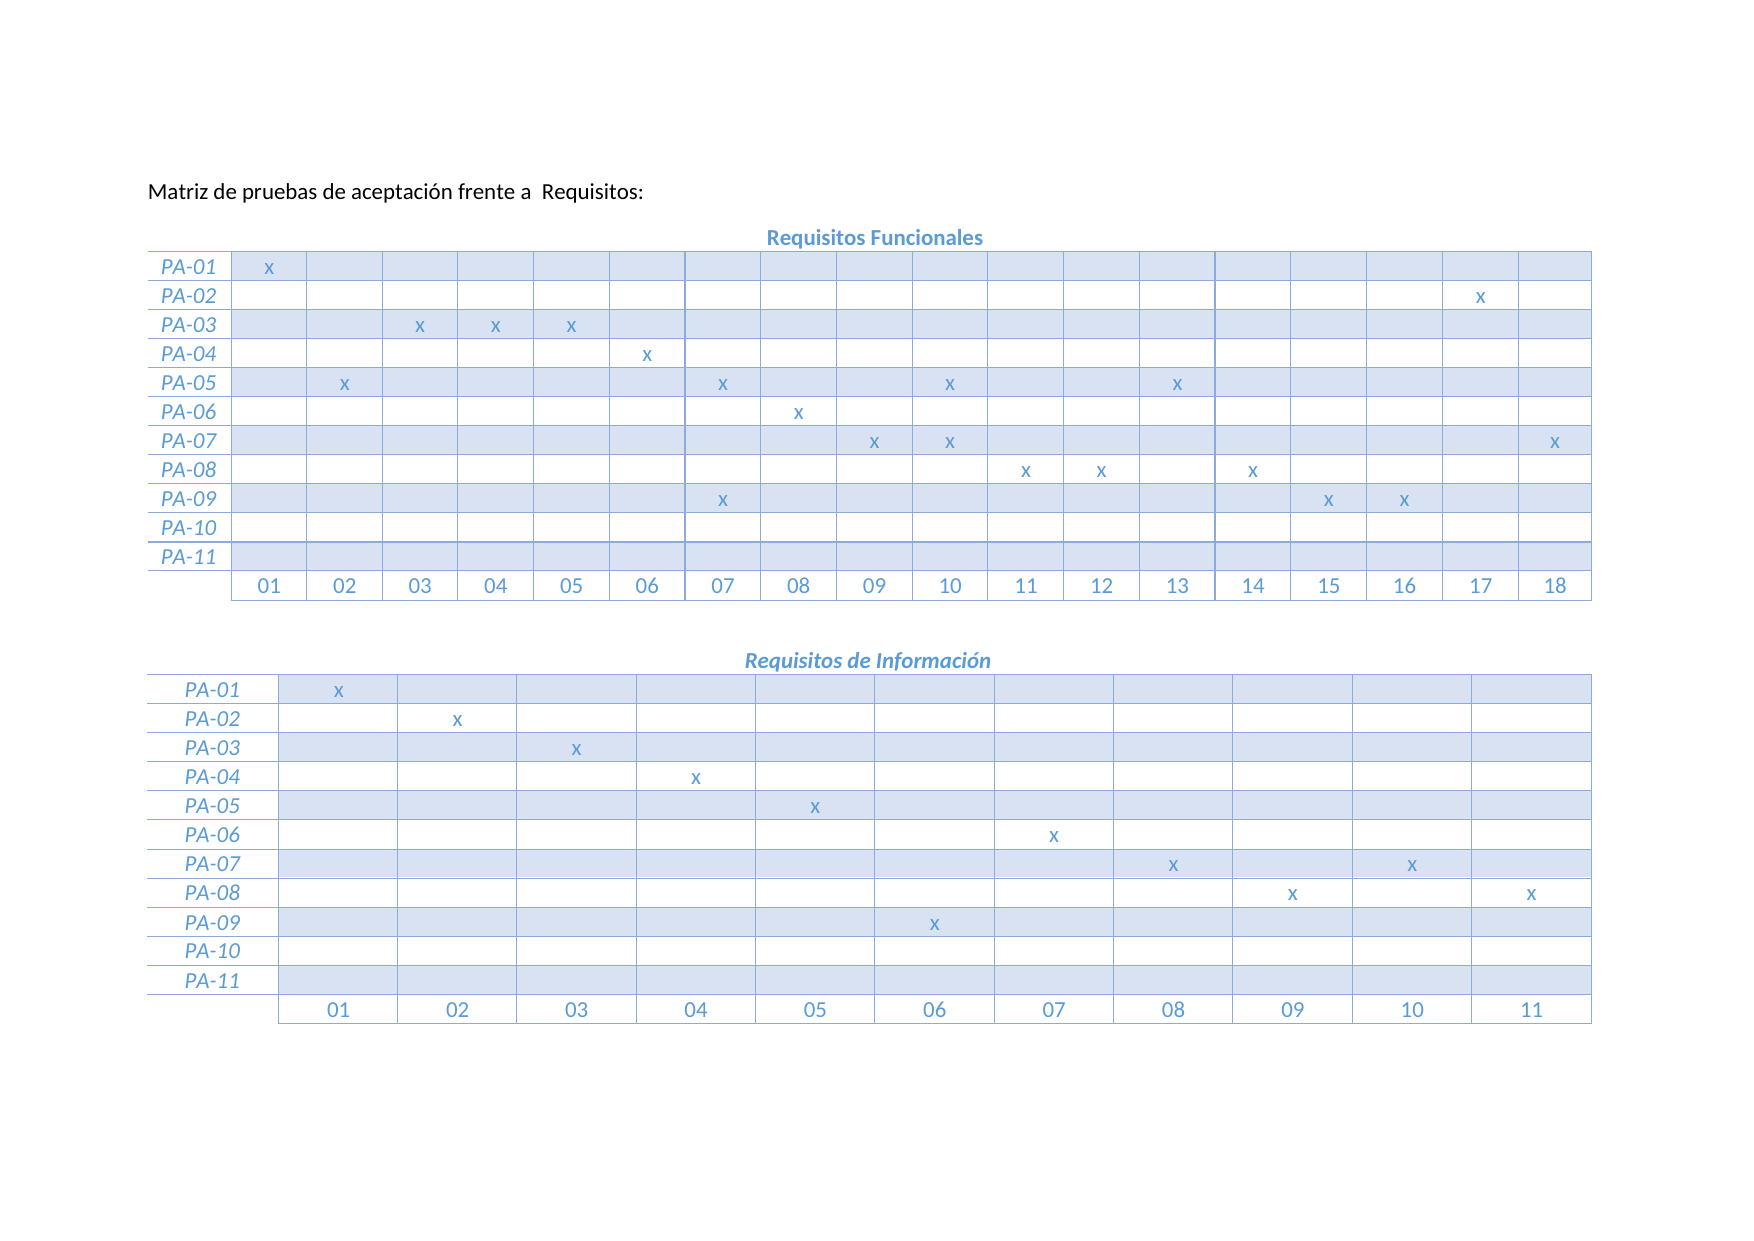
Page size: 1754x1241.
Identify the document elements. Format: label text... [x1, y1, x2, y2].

table_cell [875, 966, 994, 994]
table_cell 04 [637, 995, 755, 1023]
table_cell [761, 543, 836, 570]
table_cell [279, 733, 397, 761]
table_cell [1472, 762, 1591, 790]
table_cell 06 [610, 571, 684, 599]
table_cell [383, 455, 457, 483]
table_cell [1216, 543, 1290, 570]
table_cell [232, 426, 306, 454]
table_header Requisitos de Información [147, 646, 1591, 674]
table_cell 06 [875, 995, 994, 1023]
table_cell [534, 543, 609, 570]
table_cell [1367, 543, 1442, 570]
table_cell [761, 368, 836, 396]
table_cell PA-03 [148, 310, 231, 338]
table_cell [1114, 820, 1232, 848]
table_cell [307, 281, 382, 309]
table_cell [1353, 966, 1471, 994]
table_cell [837, 339, 912, 367]
table_cell [307, 543, 382, 570]
table_cell [988, 252, 1063, 280]
table_cell [517, 820, 636, 848]
table_cell 11 [1472, 995, 1591, 1023]
table_cell [637, 675, 755, 703]
table_cell [1140, 455, 1214, 483]
table_cell PA-10 [147, 937, 278, 965]
table_cell [383, 397, 457, 425]
table_cell [1140, 339, 1214, 367]
table_cell [383, 513, 457, 541]
table_cell x [837, 426, 912, 454]
table_cell [756, 820, 874, 848]
table_cell x [686, 368, 760, 396]
table_cell [517, 704, 636, 732]
table_cell [1443, 252, 1518, 280]
table_cell 05 [756, 995, 874, 1023]
table_cell [232, 543, 306, 570]
table_cell 01 [232, 571, 306, 599]
table_cell [637, 908, 755, 936]
table_cell [1472, 966, 1591, 994]
table_cell 14 [1216, 571, 1290, 599]
table_cell [1114, 704, 1232, 732]
table_cell x [1353, 850, 1471, 877]
table_cell [988, 310, 1063, 338]
table_cell [383, 543, 457, 570]
table_cell PA-08 [148, 455, 231, 483]
table_cell 15 [1291, 571, 1366, 599]
table_cell [1367, 455, 1442, 483]
table_cell [383, 252, 457, 280]
table_cell [383, 339, 457, 367]
table_cell x [383, 310, 457, 338]
table_cell [988, 513, 1063, 541]
table_cell [458, 397, 533, 425]
table_cell [398, 675, 516, 703]
table_cell [913, 310, 987, 338]
table_cell PA-09 [147, 908, 278, 936]
table_cell [1291, 339, 1366, 367]
table_cell [988, 543, 1063, 570]
table_cell [1353, 762, 1471, 790]
table_cell [837, 543, 912, 570]
table_cell [1064, 339, 1139, 367]
table_cell x [988, 455, 1063, 483]
table_cell [1443, 368, 1518, 396]
table_cell [686, 426, 760, 454]
table_cell x [637, 762, 755, 790]
table_cell x [1519, 426, 1591, 454]
table_cell [756, 850, 874, 877]
table_cell [534, 281, 609, 309]
table_cell [995, 850, 1113, 877]
table_cell [637, 966, 755, 994]
table_cell [686, 513, 760, 541]
table_cell [1216, 368, 1290, 396]
table_cell x [398, 704, 516, 732]
table_cell [232, 339, 306, 367]
table_cell x [913, 368, 987, 396]
table_cell [1140, 543, 1214, 570]
table_cell PA-11 [148, 543, 231, 570]
table_cell x [1140, 368, 1214, 396]
table_cell [756, 675, 874, 703]
table_cell 08 [761, 571, 836, 599]
table_cell [1367, 426, 1442, 454]
table_cell PA-07 [147, 850, 278, 877]
table_cell [1140, 513, 1214, 541]
table_cell [756, 908, 874, 936]
table_cell [1443, 310, 1518, 338]
table_cell [1233, 733, 1352, 761]
table_cell [307, 310, 382, 338]
table_cell [995, 908, 1113, 936]
table_cell [1367, 513, 1442, 541]
table_cell [610, 543, 684, 570]
table_cell [279, 966, 397, 994]
table_cell [1353, 937, 1471, 965]
table_cell [1519, 455, 1591, 483]
table_cell [1519, 310, 1591, 338]
table_cell [637, 733, 755, 761]
table_cell [995, 791, 1113, 819]
table_cell PA-07 [148, 426, 231, 454]
table_cell [1064, 543, 1139, 570]
table_cell [458, 484, 533, 512]
table_cell [1443, 339, 1518, 367]
table_cell [307, 397, 382, 425]
table_cell [1443, 543, 1518, 570]
table_cell [1472, 820, 1591, 848]
table_cell [995, 704, 1113, 732]
table_cell [279, 820, 397, 848]
table_cell [534, 397, 609, 425]
table_cell [279, 879, 397, 907]
table_cell [761, 513, 836, 541]
table_cell [1216, 513, 1290, 541]
table_cell [1519, 252, 1591, 280]
table_cell [1064, 368, 1139, 396]
table_cell [1353, 879, 1471, 907]
table_cell 10 [1353, 995, 1471, 1023]
table_cell [637, 791, 755, 819]
table_cell [837, 368, 912, 396]
table_cell 02 [307, 571, 382, 599]
table_cell [1291, 368, 1366, 396]
table_cell [1353, 675, 1471, 703]
table_cell [686, 310, 760, 338]
table_cell [1216, 310, 1290, 338]
table_cell [1216, 397, 1290, 425]
table_cell [1472, 850, 1591, 877]
table_cell [1291, 426, 1366, 454]
table_cell [458, 252, 533, 280]
table_cell [517, 908, 636, 936]
table_cell PA-06 [148, 397, 231, 425]
table_cell [307, 455, 382, 483]
table_cell [232, 397, 306, 425]
table_cell [1114, 762, 1232, 790]
table_header [1519, 223, 1591, 251]
table_cell [398, 791, 516, 819]
table_cell x [913, 426, 987, 454]
table_cell [398, 850, 516, 877]
table_cell [1472, 733, 1591, 761]
table_cell [995, 879, 1113, 907]
table_cell 01 [279, 995, 397, 1023]
table_cell [995, 733, 1113, 761]
table_cell [517, 879, 636, 907]
table_cell [837, 397, 912, 425]
table_cell [1353, 908, 1471, 936]
table_cell [1353, 820, 1471, 848]
table_cell 05 [534, 571, 609, 599]
table_cell [637, 879, 755, 907]
table_cell [1519, 368, 1591, 396]
table_cell [610, 426, 684, 454]
table_cell [995, 675, 1113, 703]
table_cell [534, 484, 609, 512]
table_cell [637, 820, 755, 848]
table_cell [517, 966, 636, 994]
table_cell x [761, 397, 836, 425]
table_cell 04 [458, 571, 533, 599]
table_cell [232, 281, 306, 309]
table_cell 03 [383, 571, 457, 599]
table_cell [761, 310, 836, 338]
table_cell [534, 513, 609, 541]
table_cell [610, 281, 684, 309]
table_cell [1443, 397, 1518, 425]
table_cell [279, 704, 397, 732]
table_cell [913, 339, 987, 367]
table_cell [1443, 426, 1518, 454]
table_cell [837, 310, 912, 338]
table_cell [913, 513, 987, 541]
table_cell [1064, 426, 1139, 454]
table_cell [1140, 397, 1214, 425]
table_cell [1216, 281, 1290, 309]
table_cell [875, 733, 994, 761]
table_header [148, 223, 231, 251]
table_cell [995, 966, 1113, 994]
table_cell x [534, 310, 609, 338]
table_cell [995, 937, 1113, 965]
table_cell [1291, 252, 1366, 280]
table_cell [517, 791, 636, 819]
table_cell PA-03 [147, 733, 278, 761]
table_cell [988, 397, 1063, 425]
table_cell [1233, 908, 1352, 936]
table_cell x [1233, 879, 1352, 907]
table_cell [913, 455, 987, 483]
table_cell [279, 937, 397, 965]
table_cell [756, 704, 874, 732]
table_cell [1291, 281, 1366, 309]
table_cell [1353, 733, 1471, 761]
table_cell [610, 513, 684, 541]
table_cell [1216, 252, 1290, 280]
table_cell [875, 850, 994, 877]
table_cell [988, 426, 1063, 454]
table_cell [1367, 368, 1442, 396]
table_cell [279, 762, 397, 790]
table_cell [686, 543, 760, 570]
table_cell [913, 484, 987, 512]
table_cell [1233, 791, 1352, 819]
table_cell [1443, 455, 1518, 483]
table_cell PA-02 [147, 704, 278, 732]
table_cell [913, 281, 987, 309]
table_cell x [279, 675, 397, 703]
table_cell [1140, 310, 1214, 338]
table_cell [1064, 281, 1139, 309]
table_cell [1519, 513, 1591, 541]
table_cell [534, 368, 609, 396]
table_cell [837, 484, 912, 512]
table_cell PA-04 [147, 762, 278, 790]
table_cell [1140, 281, 1214, 309]
table_cell [458, 281, 533, 309]
table_cell [517, 850, 636, 877]
table_cell [761, 339, 836, 367]
table_cell [1233, 820, 1352, 848]
table_cell [988, 339, 1063, 367]
table_cell [913, 543, 987, 570]
table_cell [875, 704, 994, 732]
table_cell [637, 937, 755, 965]
table_cell PA-10 [148, 513, 231, 541]
table_cell [686, 339, 760, 367]
table_cell [383, 484, 457, 512]
table_cell 03 [517, 995, 636, 1023]
table_cell PA-01 [148, 252, 231, 280]
table_cell [534, 426, 609, 454]
table_cell [1443, 484, 1518, 512]
table_cell [147, 995, 278, 1023]
table_cell [1291, 513, 1366, 541]
table_cell 08 [1114, 995, 1232, 1023]
table_cell 17 [1443, 571, 1518, 599]
table_cell [383, 281, 457, 309]
table_cell PA-06 [147, 820, 278, 848]
table_cell [279, 908, 397, 936]
table_cell [1367, 339, 1442, 367]
table_cell 07 [686, 571, 760, 599]
table_cell [761, 426, 836, 454]
table_cell [686, 281, 760, 309]
table_cell 02 [398, 995, 516, 1023]
table_cell [1519, 484, 1591, 512]
table_cell [458, 426, 533, 454]
table_cell [610, 310, 684, 338]
table_cell [1140, 426, 1214, 454]
table_cell [837, 455, 912, 483]
table_cell [756, 879, 874, 907]
table_cell [1233, 850, 1352, 877]
table_cell [875, 879, 994, 907]
table_cell [517, 937, 636, 965]
table_cell [1291, 455, 1366, 483]
table_cell [307, 513, 382, 541]
table_cell [534, 252, 609, 280]
table_cell [1233, 966, 1352, 994]
table_cell [458, 339, 533, 367]
table_cell [686, 397, 760, 425]
table_cell [1114, 675, 1232, 703]
table_cell [307, 252, 382, 280]
table_cell [1064, 397, 1139, 425]
table_cell x [1367, 484, 1442, 512]
table_cell [875, 791, 994, 819]
table_cell 13 [1140, 571, 1214, 599]
table_cell 07 [995, 995, 1113, 1023]
table_cell 09 [837, 571, 912, 599]
table_cell x [1216, 455, 1290, 483]
table_cell [398, 762, 516, 790]
table_cell [148, 571, 231, 599]
table_cell [1472, 937, 1591, 965]
table_cell x [686, 484, 760, 512]
table_cell [988, 484, 1063, 512]
table_cell [383, 368, 457, 396]
table_cell [232, 513, 306, 541]
table_cell PA-08 [147, 879, 278, 907]
table_cell [1519, 281, 1591, 309]
table_cell [686, 252, 760, 280]
table_cell [1472, 908, 1591, 936]
table_cell [995, 762, 1113, 790]
table_cell PA-01 [147, 675, 278, 703]
table_cell x [1114, 850, 1232, 877]
table_cell 16 [1367, 571, 1442, 599]
table_cell [307, 339, 382, 367]
table_cell [1291, 397, 1366, 425]
table_cell [398, 937, 516, 965]
table_cell [458, 368, 533, 396]
table_cell [1367, 252, 1442, 280]
table_cell [1140, 252, 1214, 280]
table_cell [610, 484, 684, 512]
table_cell [534, 339, 609, 367]
table_cell PA-05 [148, 368, 231, 396]
table_cell [610, 368, 684, 396]
table_cell [1114, 937, 1232, 965]
table_cell [837, 513, 912, 541]
table_cell [279, 791, 397, 819]
table_cell [988, 368, 1063, 396]
table_cell [610, 397, 684, 425]
table_cell [1114, 966, 1232, 994]
table_cell [1519, 543, 1591, 570]
table_cell [1291, 310, 1366, 338]
table_cell x [458, 310, 533, 338]
table_cell [875, 820, 994, 848]
table_cell PA-02 [148, 281, 231, 309]
table_cell x [610, 339, 684, 367]
table_cell [637, 704, 755, 732]
table_cell x [1064, 455, 1139, 483]
table_cell x [517, 733, 636, 761]
table_cell [1233, 675, 1352, 703]
table_cell [756, 762, 874, 790]
table_cell [1291, 543, 1366, 570]
table_cell [837, 281, 912, 309]
table_cell [279, 850, 397, 877]
table_cell [1233, 937, 1352, 965]
table_cell [1367, 397, 1442, 425]
table_cell [1216, 484, 1290, 512]
table_cell [756, 733, 874, 761]
table_cell [1519, 397, 1591, 425]
table_cell x [1472, 879, 1591, 907]
table_cell [458, 513, 533, 541]
table_cell x [232, 252, 306, 280]
table_cell x [756, 791, 874, 819]
table_cell [756, 937, 874, 965]
table_cell [988, 281, 1063, 309]
table_cell [756, 966, 874, 994]
table_cell [1140, 484, 1214, 512]
table_cell [637, 850, 755, 877]
table_cell [1114, 791, 1232, 819]
table_cell PA-11 [147, 966, 278, 994]
table_cell [610, 252, 684, 280]
table_cell [398, 733, 516, 761]
table_cell [1216, 339, 1290, 367]
table_cell [1064, 513, 1139, 541]
table_cell [458, 455, 533, 483]
table_cell [875, 675, 994, 703]
table_cell 09 [1233, 995, 1352, 1023]
table_cell [761, 455, 836, 483]
table_cell [1353, 791, 1471, 819]
table_cell [1114, 733, 1232, 761]
table_cell [1114, 879, 1232, 907]
table_header Requisitos Funcionales [231, 223, 1519, 251]
table_cell [1367, 310, 1442, 338]
table_cell [517, 675, 636, 703]
table_cell [232, 484, 306, 512]
table_cell [398, 879, 516, 907]
table_cell [913, 397, 987, 425]
table_cell [232, 310, 306, 338]
table_cell [1353, 704, 1471, 732]
table_cell PA-04 [148, 339, 231, 367]
table_cell x [875, 908, 994, 936]
table_cell [398, 966, 516, 994]
table_cell x [1443, 281, 1518, 309]
table_cell PA-09 [148, 484, 231, 512]
table_cell [761, 281, 836, 309]
table_cell [458, 543, 533, 570]
table_cell [610, 455, 684, 483]
table_cell [398, 908, 516, 936]
table_cell [1114, 908, 1232, 936]
table_cell [1472, 791, 1591, 819]
table_cell PA-05 [147, 791, 278, 819]
table_cell [761, 484, 836, 512]
table_cell [1472, 675, 1591, 703]
table_cell [1064, 252, 1139, 280]
table_cell x [995, 820, 1113, 848]
table_cell 11 [988, 571, 1063, 599]
table_cell x [1291, 484, 1366, 512]
table_cell [875, 937, 994, 965]
table_cell [383, 426, 457, 454]
table_cell [232, 455, 306, 483]
table_cell [1472, 704, 1591, 732]
table_cell [1519, 339, 1591, 367]
table_cell [1216, 426, 1290, 454]
table_cell 10 [913, 571, 987, 599]
table_cell [1233, 762, 1352, 790]
table_cell [1443, 513, 1518, 541]
table_cell [1064, 484, 1139, 512]
table_cell [398, 820, 516, 848]
table_cell [875, 762, 994, 790]
text Matriz de pruebas de aceptación frente a Requisitos: [148, 177, 1606, 205]
table_cell [517, 762, 636, 790]
table_cell 18 [1519, 571, 1591, 599]
table_cell [534, 455, 609, 483]
table_cell [307, 484, 382, 512]
table_cell [1064, 310, 1139, 338]
table_cell [1233, 704, 1352, 732]
table_cell [686, 455, 760, 483]
table_cell x [307, 368, 382, 396]
table_cell [837, 252, 912, 280]
table_cell [232, 368, 306, 396]
table_cell [1367, 281, 1442, 309]
table_cell [761, 252, 836, 280]
table_cell 12 [1064, 571, 1139, 599]
table_cell [307, 426, 382, 454]
table_cell [913, 252, 987, 280]
